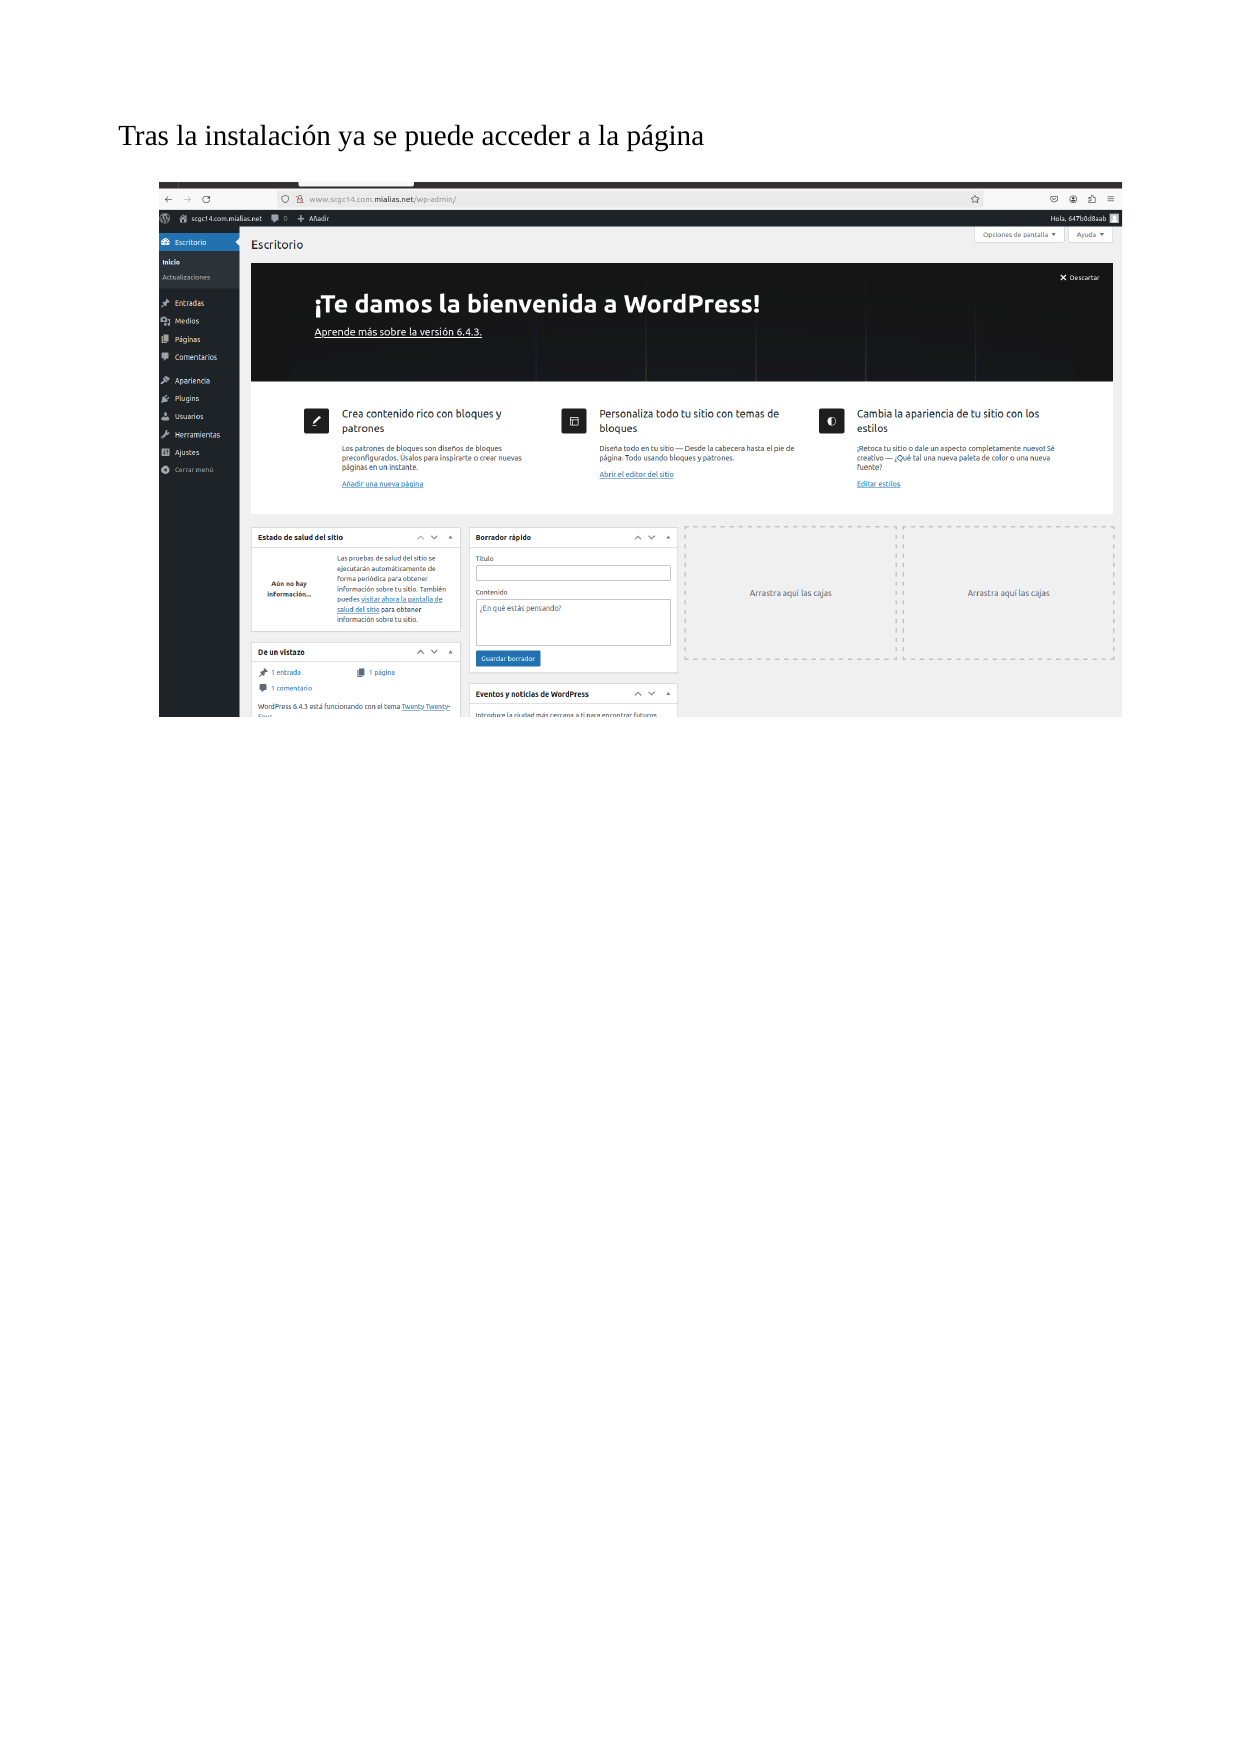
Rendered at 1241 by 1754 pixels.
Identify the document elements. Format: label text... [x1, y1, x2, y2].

text Tras la instalación ya se puede acceder a la página [118, 118, 1122, 152]
picture [159, 182, 1123, 717]
